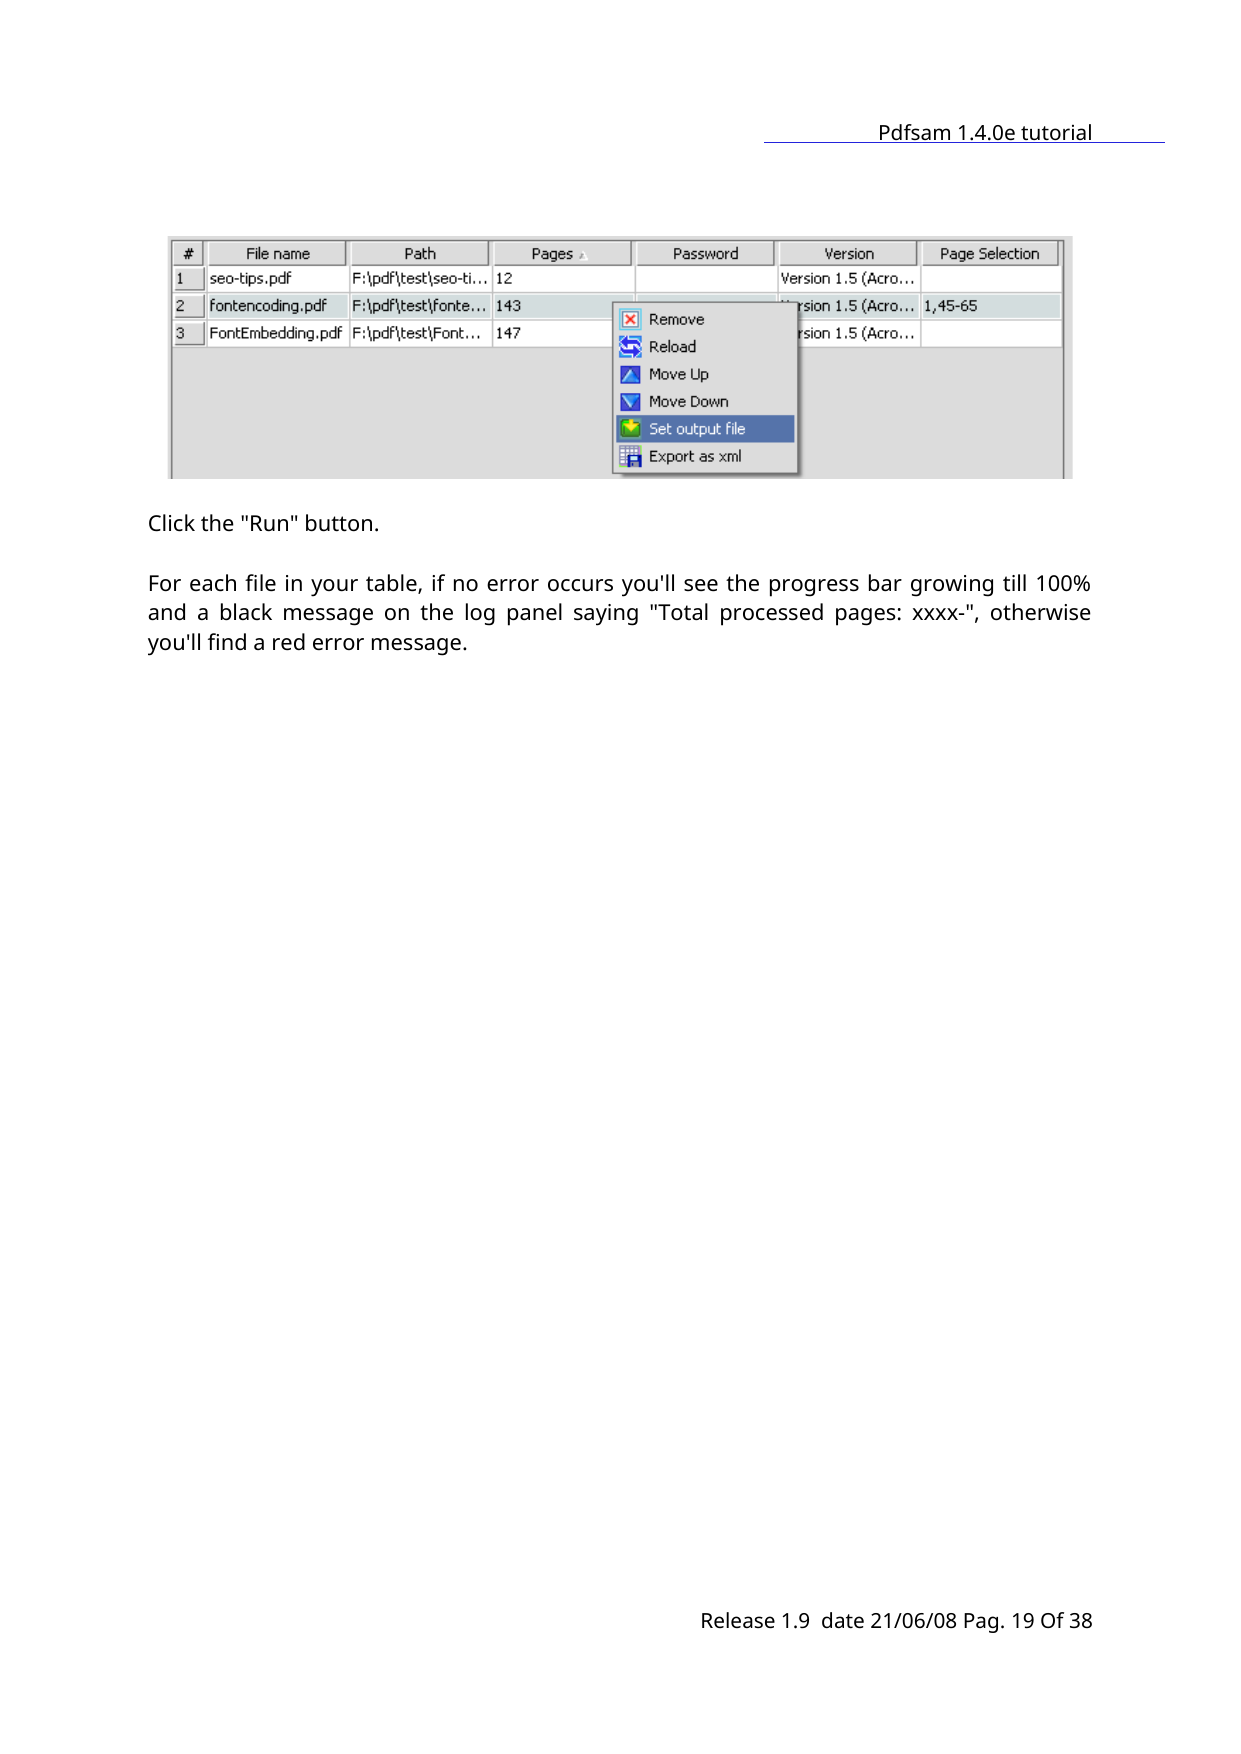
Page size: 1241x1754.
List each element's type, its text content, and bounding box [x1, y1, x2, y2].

text For each file in your table, if no error occurs you'll see the progress bar growing till 100% and a black message on the log panel saying "Total processed pages: xxxx-", otherwise you'll find a red error message. [148, 568, 1093, 657]
text Click the "Run" button. [148, 508, 1093, 538]
